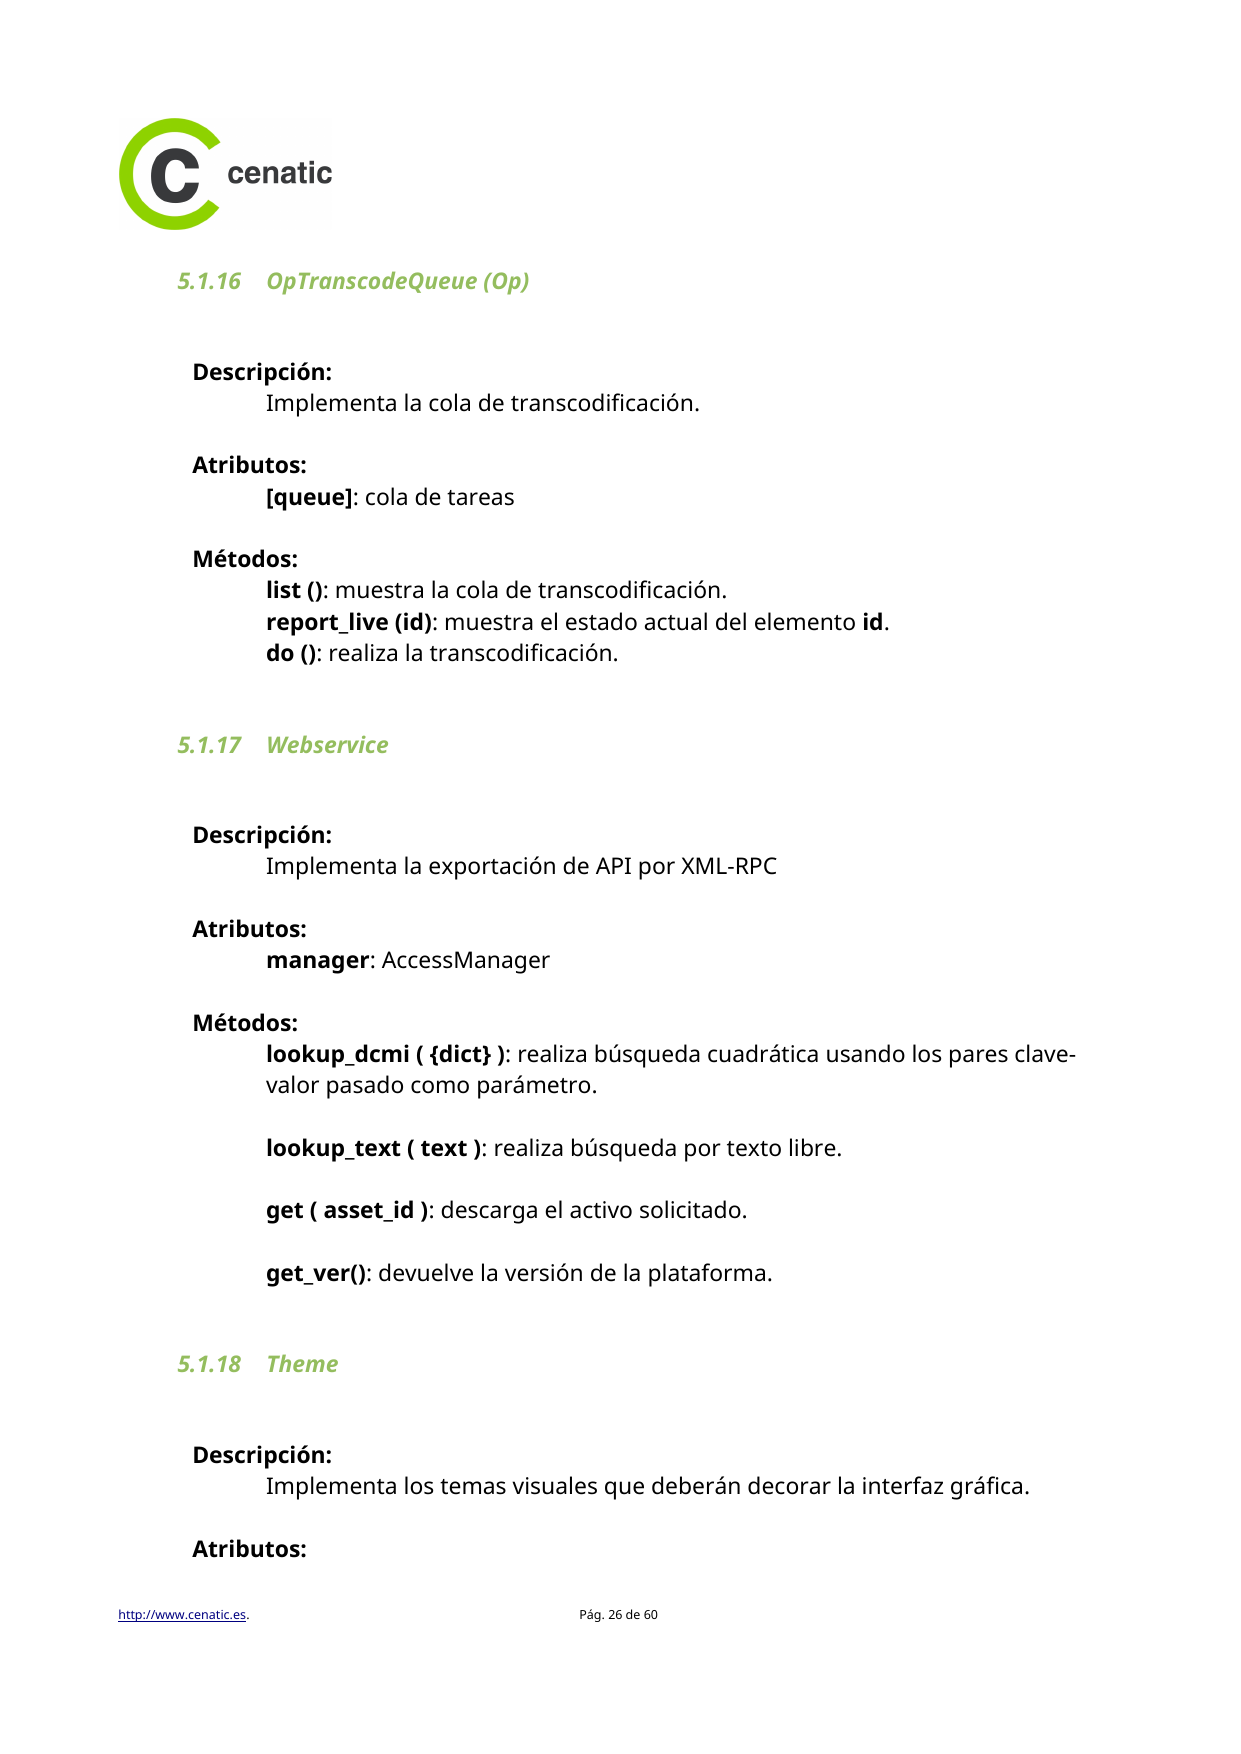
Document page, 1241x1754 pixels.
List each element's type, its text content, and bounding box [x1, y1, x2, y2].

text get_ver(): devuelve la versión de la plataforma. [266, 1256, 1122, 1288]
text Descripción: [192, 355, 1122, 387]
text Métodos: [192, 1006, 1122, 1038]
text list (): muestra la cola de transcodificación. [266, 574, 1122, 605]
text [queue]: cola de tareas [266, 480, 1122, 512]
text lookup_dcmi ( {dict} ): realiza búsqueda cuadrática usando los pares clave-valor pasado como parámetro. [266, 1038, 1122, 1100]
subtitle Theme [118, 1348, 1122, 1380]
text Métodos: [192, 543, 1122, 574]
subtitle OpTranscodeQueue (Op) [118, 265, 1122, 296]
text report_live (id): muestra el estado actual del elemento id. [266, 605, 1122, 637]
text Implementa la exportación de API por XML-RPC [266, 850, 1122, 881]
text Implementa los temas visuales que deberán decorar la interfaz gráfica. [266, 1470, 1122, 1501]
text Atributos: [192, 449, 1122, 480]
text Atributos: [192, 913, 1122, 944]
text Descripción: [192, 819, 1122, 850]
text get ( asset_id ): descarga el activo solicitado. [266, 1194, 1122, 1225]
text do (): realiza la transcodificación. [266, 637, 1122, 668]
text manager: AccessManager [266, 944, 1122, 975]
text lookup_text ( text ): realiza búsqueda por texto libre. [266, 1131, 1122, 1163]
picture [119, 118, 332, 230]
text Descripción: [192, 1439, 1122, 1470]
text Implementa la cola de transcodificación. [266, 387, 1122, 418]
text Atributos: [192, 1532, 1122, 1564]
subtitle Webservice [118, 729, 1122, 760]
